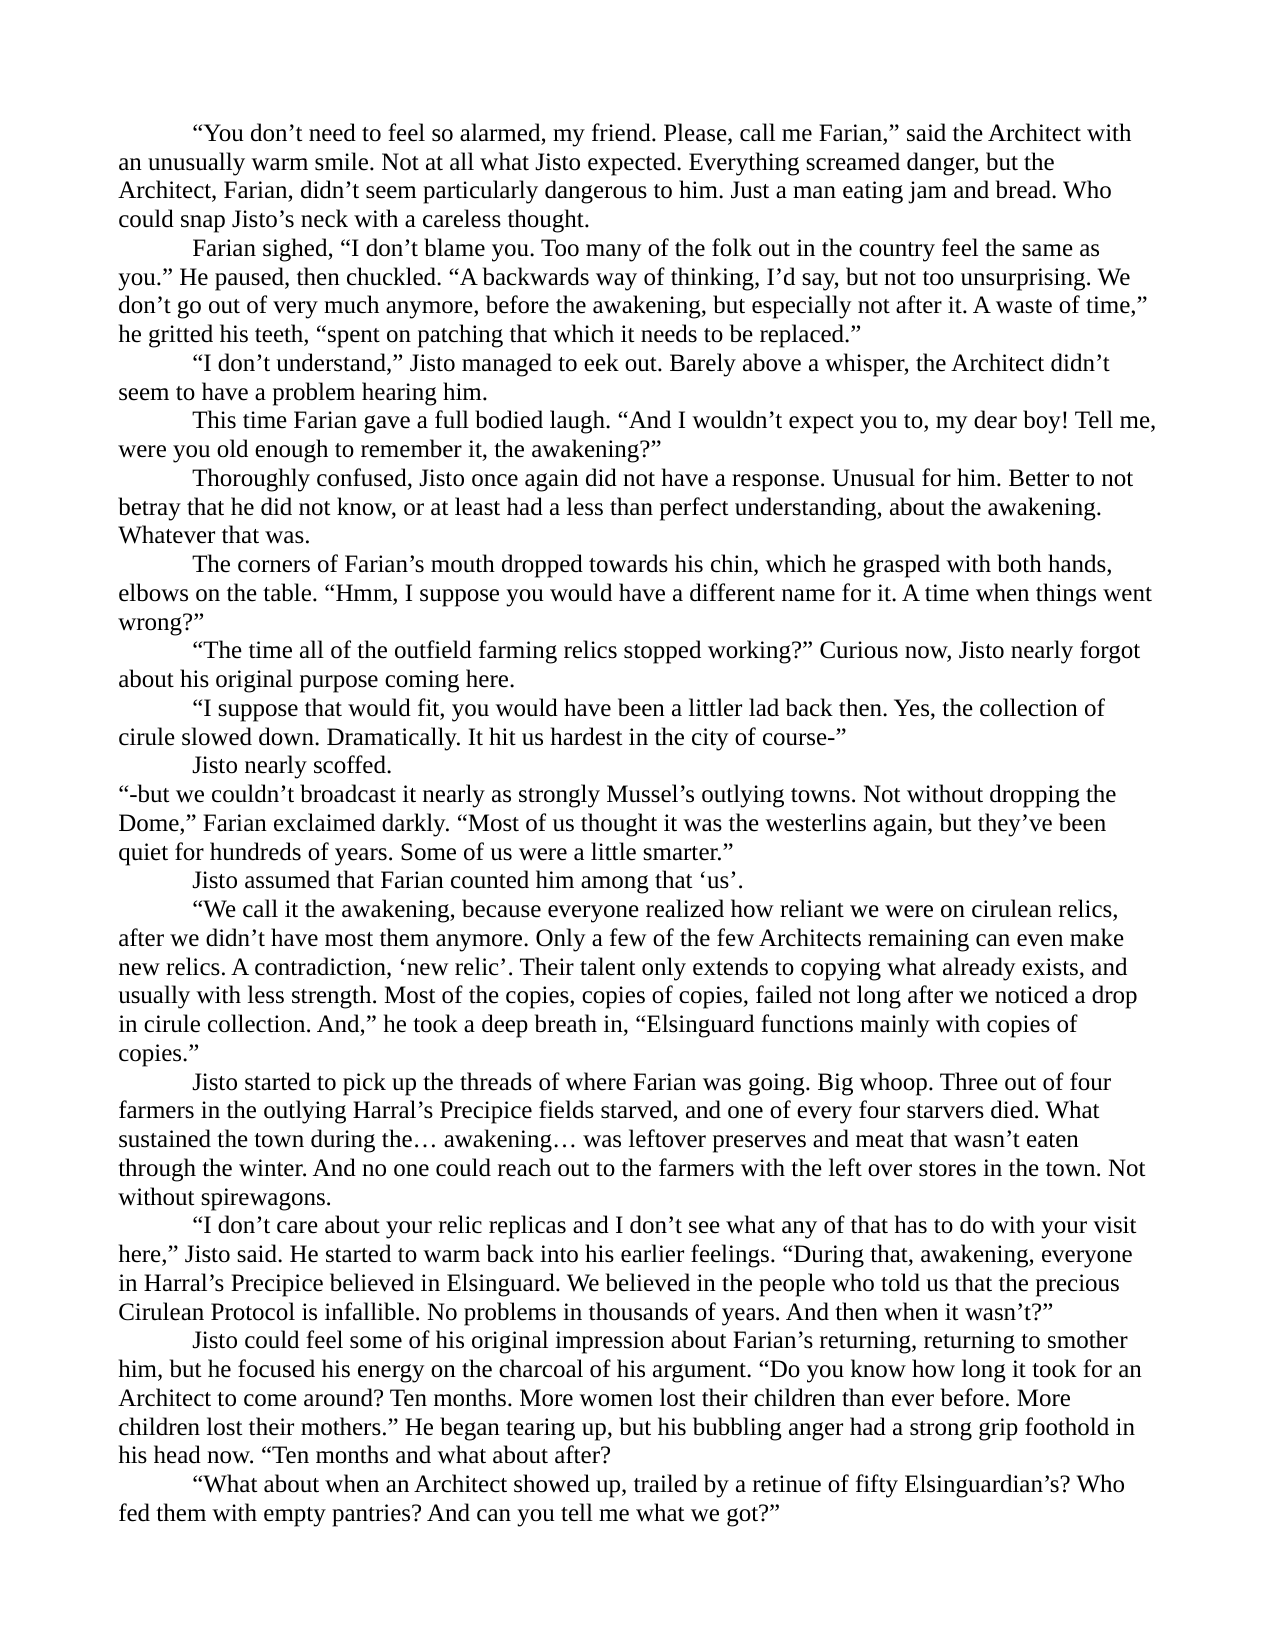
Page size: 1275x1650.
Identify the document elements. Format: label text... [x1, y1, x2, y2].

text “You don’t need to feel so alarmed, my friend. Please, call me Farian,” said the Architect with an unusually warm smile. Not at all what Jisto expected. Everything screamed danger, but the Architect, Farian, didn’t seem particularly dangerous to him. Just a man eating jam and bread. Who could snap Jisto’s neck with a careless thought. [118, 118, 1157, 233]
text “-but we couldn’t broadcast it nearly as strongly Mussel’s outlying towns. Not without dropping the Dome,” Farian exclaimed darkly. “Most of us thought it was the westerlins again, but they’ve been quiet for hundreds of years. Some of us were a little smarter.” [118, 779, 1157, 866]
text “We call it the awakening, because everyone realized how reliant we were on cirulean relics, after we didn’t have most them anymore. Only a few of the few Architects remaining can even make new relics. A contradiction, ‘new relic’. Their talent only extends to copying what already exists, and usually with less strength. Most of the copies, copies of copies, failed not long after we noticed a drop in cirule collection. And,” he took a deep breath in, “Elsinguard functions mainly with copies of copies.” [118, 894, 1157, 1067]
text The corners of Farian’s mouth dropped towards his chin, which he grasped with both hands, elbows on the table. “Hmm, I suppose you would have a different name for it. A time when things went wrong?” [118, 549, 1157, 636]
text Thoroughly confused, Jisto once again did not have a response. Unusual for him. Better to not betray that he did not know, or at least had a less than perfect understanding, about the awakening. Whatever that was. [118, 463, 1157, 549]
text Jisto nearly scoffed. [118, 751, 1157, 779]
text Jisto started to pick up the threads of where Farian was going. Big whoop. Three out of four farmers in the outlying Harral’s Precipice fields starved, and one of every four starvers died. What sustained the town during the… awakening… was leftover preserves and meat that wasn’t eaten through the winter. And no one could reach out to the farmers with the left over stores in the town. Not without spirewagons. [118, 1067, 1157, 1211]
text “The time all of the outfield farming relics stopped working?” Curious now, Jisto nearly forgot about his original purpose coming here. [118, 636, 1157, 693]
text This time Farian gave a full bodied laugh. “And I wouldn’t expect you to, my dear boy! Tell me, were you old enough to remember it, the awakening?” [118, 406, 1157, 463]
text “What about when an Architect showed up, trailed by a retinue of fifty Elsinguardian’s? Who fed them with empty pantries? And can you tell me what we got?” [118, 1469, 1157, 1527]
text “I don’t care about your relic replicas and I don’t see what any of that has to do with your visit here,” Jisto said. He started to warm back into his earlier feelings. “During that, awakening, everyone in Harral’s Precipice believed in Elsinguard. We believed in the people who told us that the precious Cirulean Protocol is infallible. No problems in thousands of years. And then when it wasn’t?” [118, 1211, 1157, 1326]
text “I suppose that would fit, you would have been a littler lad back then. Yes, the collection of cirule slowed down. Dramatically. It hit us hardest in the city of course-” [118, 693, 1157, 751]
text Jisto assumed that Farian counted him among that ‘us’. [118, 866, 1157, 894]
text “I don’t understand,” Jisto managed to eek out. Barely above a whisper, the Architect didn’t seem to have a problem hearing him. [118, 348, 1157, 406]
text Jisto could feel some of his original impression about Farian’s returning, returning to smother him, but he focused his energy on the charcoal of his argument. “Do you know how long it took for an Architect to come around? Ten months. More women lost their children than ever before. More children lost their mothers.” He began tearing up, but his bubbling anger had a strong grip foothold in his head now. “Ten months and what about after? [118, 1326, 1157, 1469]
text Farian sighed, “I don’t blame you. Too many of the folk out in the country feel the same as you.” He paused, then chuckled. “A backwards way of thinking, I’d say, but not too unsurprising. We don’t go out of very much anymore, before the awakening, but especially not after it. A waste of time,” he gritted his teeth, “spent on patching that which it needs to be replaced.” [118, 233, 1157, 348]
